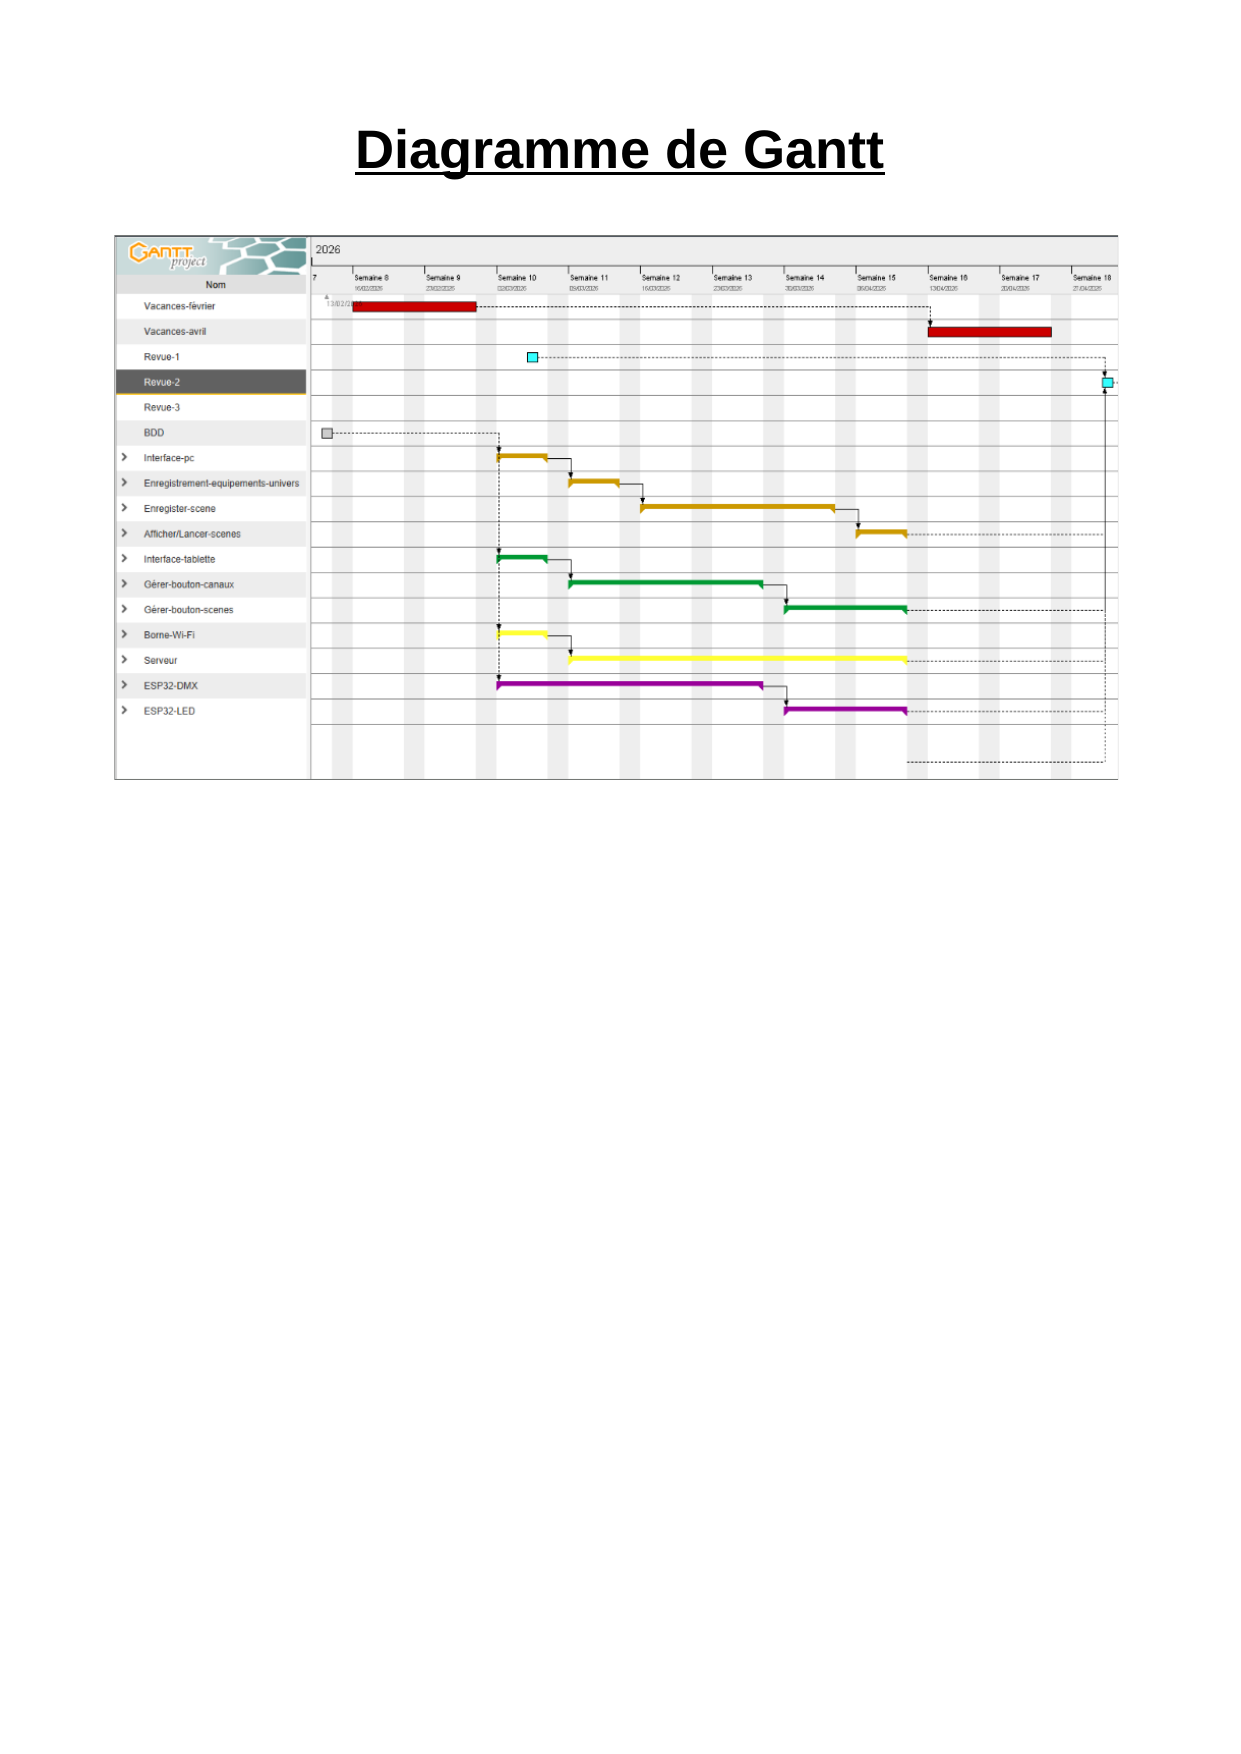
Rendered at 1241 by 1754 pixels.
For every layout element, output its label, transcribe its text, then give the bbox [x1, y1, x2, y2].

subtitle Diagramme de Gantt [118, 118, 1122, 180]
picture [114, 235, 1119, 780]
